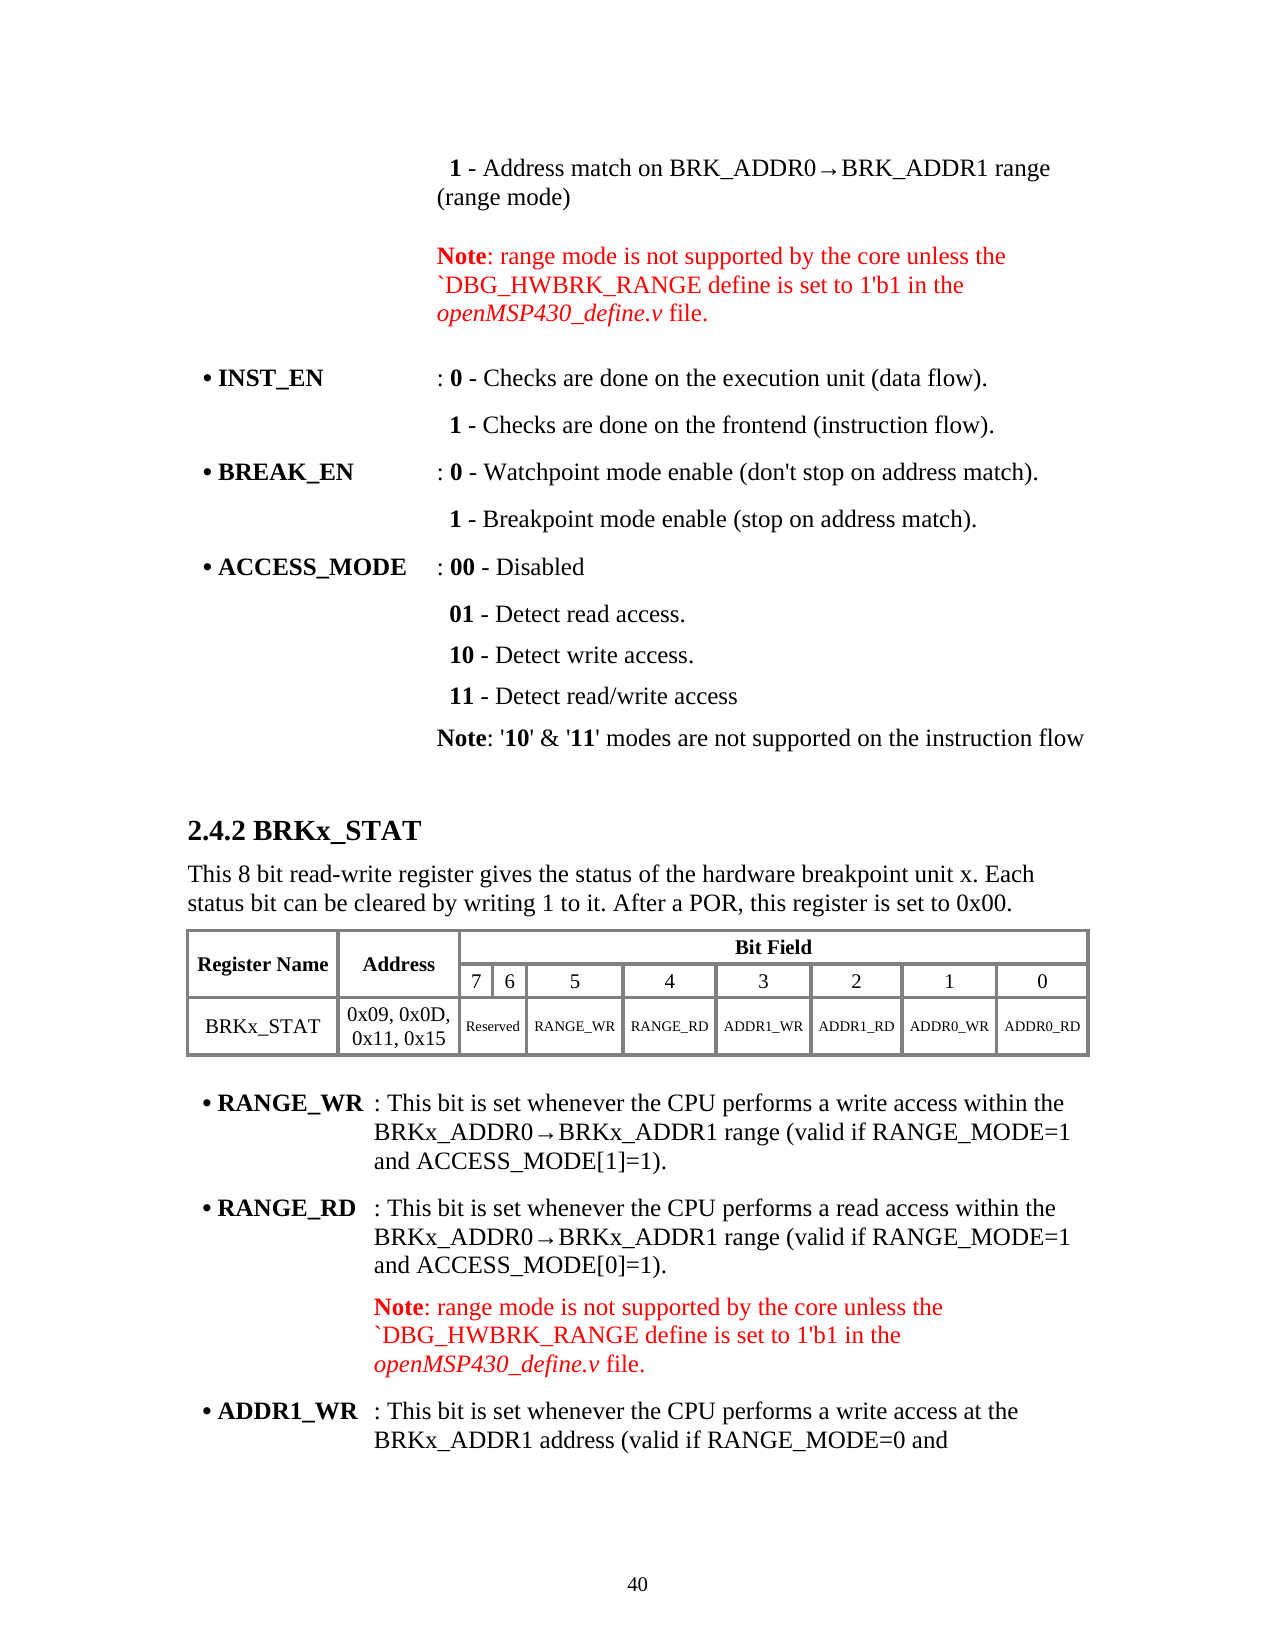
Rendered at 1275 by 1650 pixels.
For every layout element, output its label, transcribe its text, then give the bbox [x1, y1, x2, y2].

table_cell 6 [494, 966, 525, 996]
table_cell ADDR1_WR [718, 999, 809, 1053]
table_cell 1 [904, 966, 995, 996]
table_cell 0 [998, 966, 1086, 996]
table_cell 3 [718, 966, 809, 996]
table_header [187, 1085, 199, 1190]
table_cell [200, 596, 434, 767]
table_cell ADDR0_WR [904, 999, 995, 1053]
table_cell ADDR0_RD [998, 999, 1086, 1053]
table_cell Reserved [461, 999, 525, 1053]
table_cell • INST_EN [200, 360, 434, 407]
table_cell [187, 408, 200, 454]
table_cell [187, 360, 200, 407]
table_cell [187, 1393, 199, 1457]
table_cell 1 - Checks are done on the frontend (instruction flow). [434, 408, 1088, 454]
table_cell • BREAK_EN [200, 455, 434, 502]
table_cell BRKx_STAT [189, 999, 336, 1053]
table_cell • ACCESS_MODE [200, 549, 434, 596]
table_header Register Name [189, 932, 336, 996]
table_cell [187, 1190, 199, 1393]
text 2.4.2 BRKx_STAT [187, 813, 1088, 846]
table_header Address [340, 932, 458, 996]
table_cell 0x09, 0x0D, 0x11, 0x15 [340, 999, 458, 1053]
table_cell • ADDR1_WR [200, 1393, 371, 1457]
table_cell 1 - Breakpoint mode enable (stop on address match). [434, 502, 1088, 549]
table_cell : 0 - Watchpoint mode enable (don't stop on address match). [434, 455, 1088, 502]
table_cell 5 [528, 966, 621, 996]
table_cell : 0 - Checks are done on the execution unit (data flow). [434, 360, 1088, 407]
table_cell [187, 455, 200, 502]
table_cell 7 [461, 966, 491, 996]
table_cell [200, 502, 434, 549]
table_cell : This bit is set whenever the CPU performs a read access within the BRKx_ADDR0→BRKx_ADDR1 range (valid if RANGE_MODE=1 and ACCESS_MODE[0]=1). Note: range mode is not supported by the core unless the `DBG_HWBRK_RANGE define is set to 1'b1 in the openMSP430_define.v file. [371, 1190, 1088, 1393]
table_header • RANGE_WR [200, 1085, 371, 1190]
table_cell [200, 408, 434, 454]
table_cell : 00 - Disabled [434, 549, 1088, 596]
table_header Bit Field [461, 932, 1086, 962]
table_cell RANGE_WR [528, 999, 621, 1053]
table_cell 4 [625, 966, 714, 996]
table_header : This bit is set whenever the CPU performs a write access within the BRKx_ADDR0→BRKx_ADDR1 range (valid if RANGE_MODE=1 and ACCESS_MODE[1]=1). [371, 1085, 1088, 1190]
table_cell 1 - Address match on BRK_ADDR0→BRK_ADDR1 range (range mode) Note: range mode is not supported by the core unless the `DBG_HWBRK_RANGE define is set to 1'b1 in the openMSP430_define.v file. [434, 150, 1088, 360]
table_cell 2 [813, 966, 900, 996]
table_cell : This bit is set whenever the CPU performs a write access at the BRKx_ADDR1 address (valid if RANGE_MODE=0 and [371, 1393, 1088, 1457]
table_cell 01 - Detect read access. 10 - Detect write access. 11 - Detect read/write access Note: '10' & '11' modes are not supported on the instruction flow [434, 596, 1088, 767]
table_cell • RANGE_RD [200, 1190, 371, 1393]
table_cell ADDR1_RD [813, 999, 900, 1053]
text This 8 bit read-write register gives the status of the hardware breakpoint unit x. Each status bit can be cleared by writing 1 to it. After a POR, this register is set to 0x00. [187, 859, 1088, 916]
table_cell RANGE_RD [625, 999, 714, 1053]
table_cell [187, 502, 200, 549]
table_cell [187, 150, 200, 360]
table_cell [187, 596, 200, 767]
table_cell [200, 150, 434, 360]
table_cell [187, 549, 200, 596]
